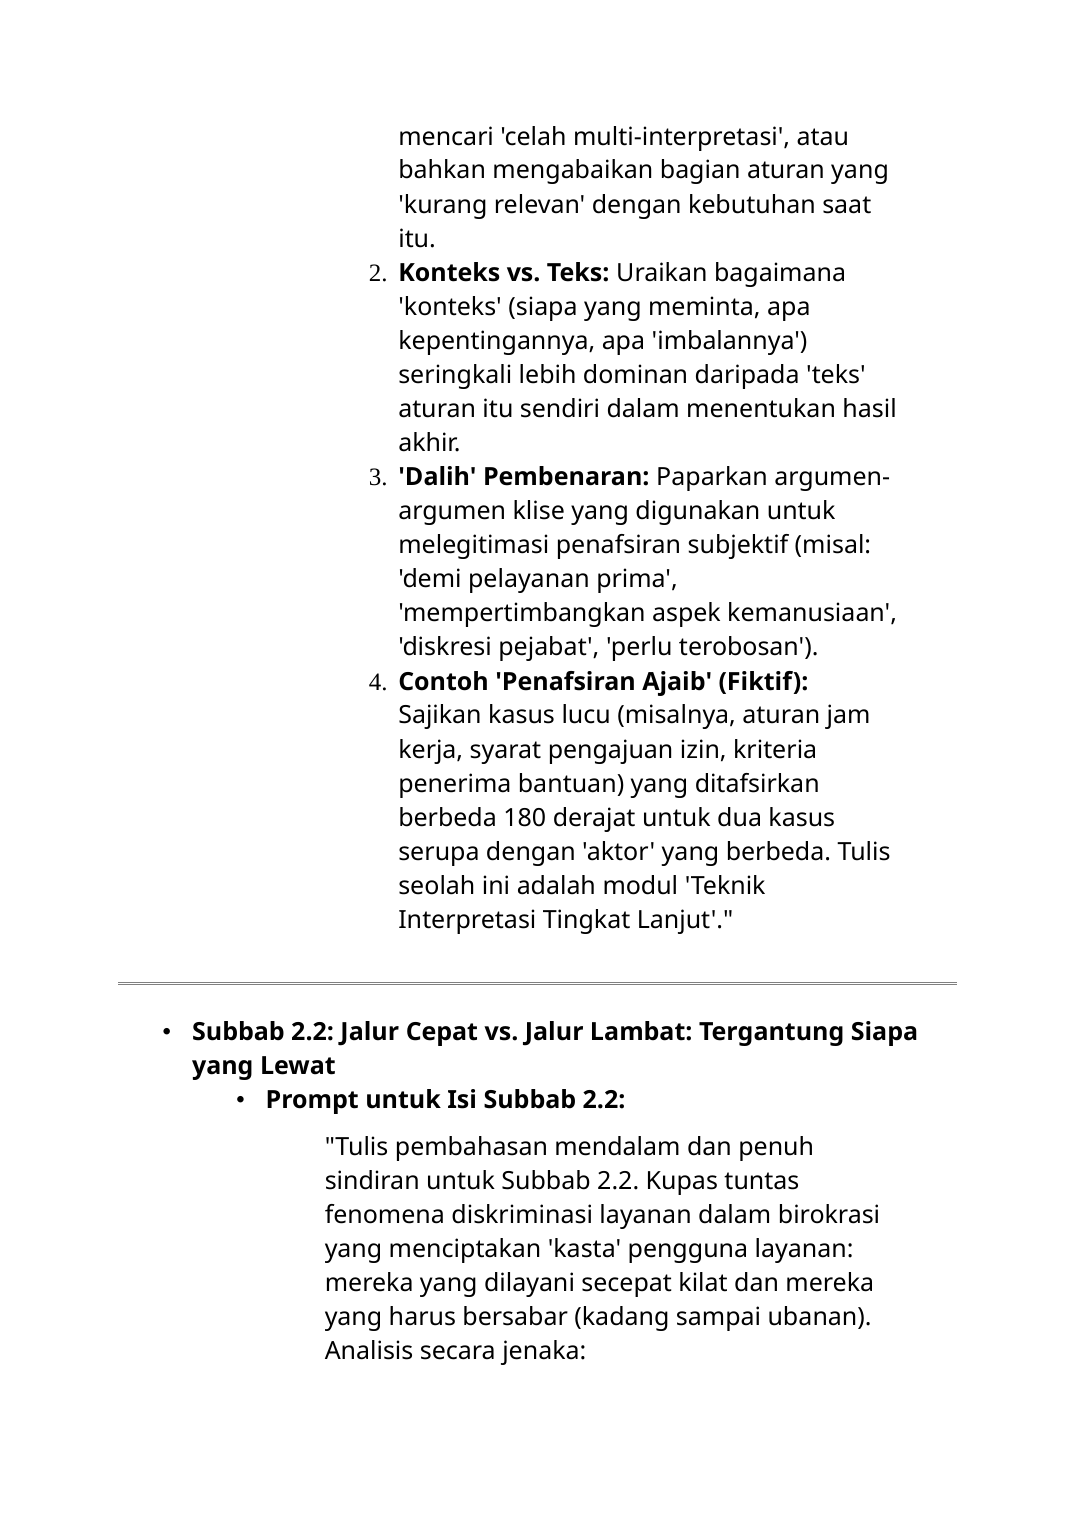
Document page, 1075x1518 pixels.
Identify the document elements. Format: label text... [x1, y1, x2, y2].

list "Tulis pembahasan mendalam dan penuh sindiran untuk Subbab 2.2. Kupas tuntas fenomena diskriminasi layanan dalam birokrasi yang menciptakan 'kasta' pengguna layanan: mereka yang dilayani secepat kilat dan mereka yang harus bersabar (kadang sampai ubanan). Analisis secara jenaka: [295, 1129, 898, 1367]
list Subbab 2.2: Jalur Cepat vs. Jalur Lambat: Tergantung Siapa yang Lewat [162, 1014, 957, 1082]
list Konteks vs. Teks: Uraikan bagaimana 'konteks' (siapa yang meminta, apa kepentingannya, apa 'imbalannya') seringkali lebih dominan daripada 'teks' aturan itu sendiri dalam menentukan hasil akhir. [369, 254, 898, 459]
list Prompt untuk Isi Subbab 2.2: [236, 1082, 957, 1116]
list 'Dalih' Pembenaran: Paparkan argumen-argumen klise yang digunakan untuk melegitimasi penafsiran subjektif (misal: 'demi pelayanan prima', 'mempertimbangkan aspek kemanusiaan', 'diskresi pejabat', 'perlu terobosan'). [369, 459, 898, 663]
list mencari 'celah multi-interpretasi', atau bahkan mengabaikan bagian aturan yang 'kurang relevan' dengan kebutuhan saat itu. [369, 118, 898, 254]
list Contoh 'Penafsiran Ajaib' (Fiktif): Sajikan kasus lucu (misalnya, aturan jam kerja, syarat pengajuan izin, kriteria penerima bantuan) yang ditafsirkan berbeda 180 derajat untuk dua kasus serupa dengan 'aktor' yang berbeda. Tulis seolah ini adalah modul 'Teknik Interpretasi Tingkat Lanjut'." [369, 663, 898, 936]
